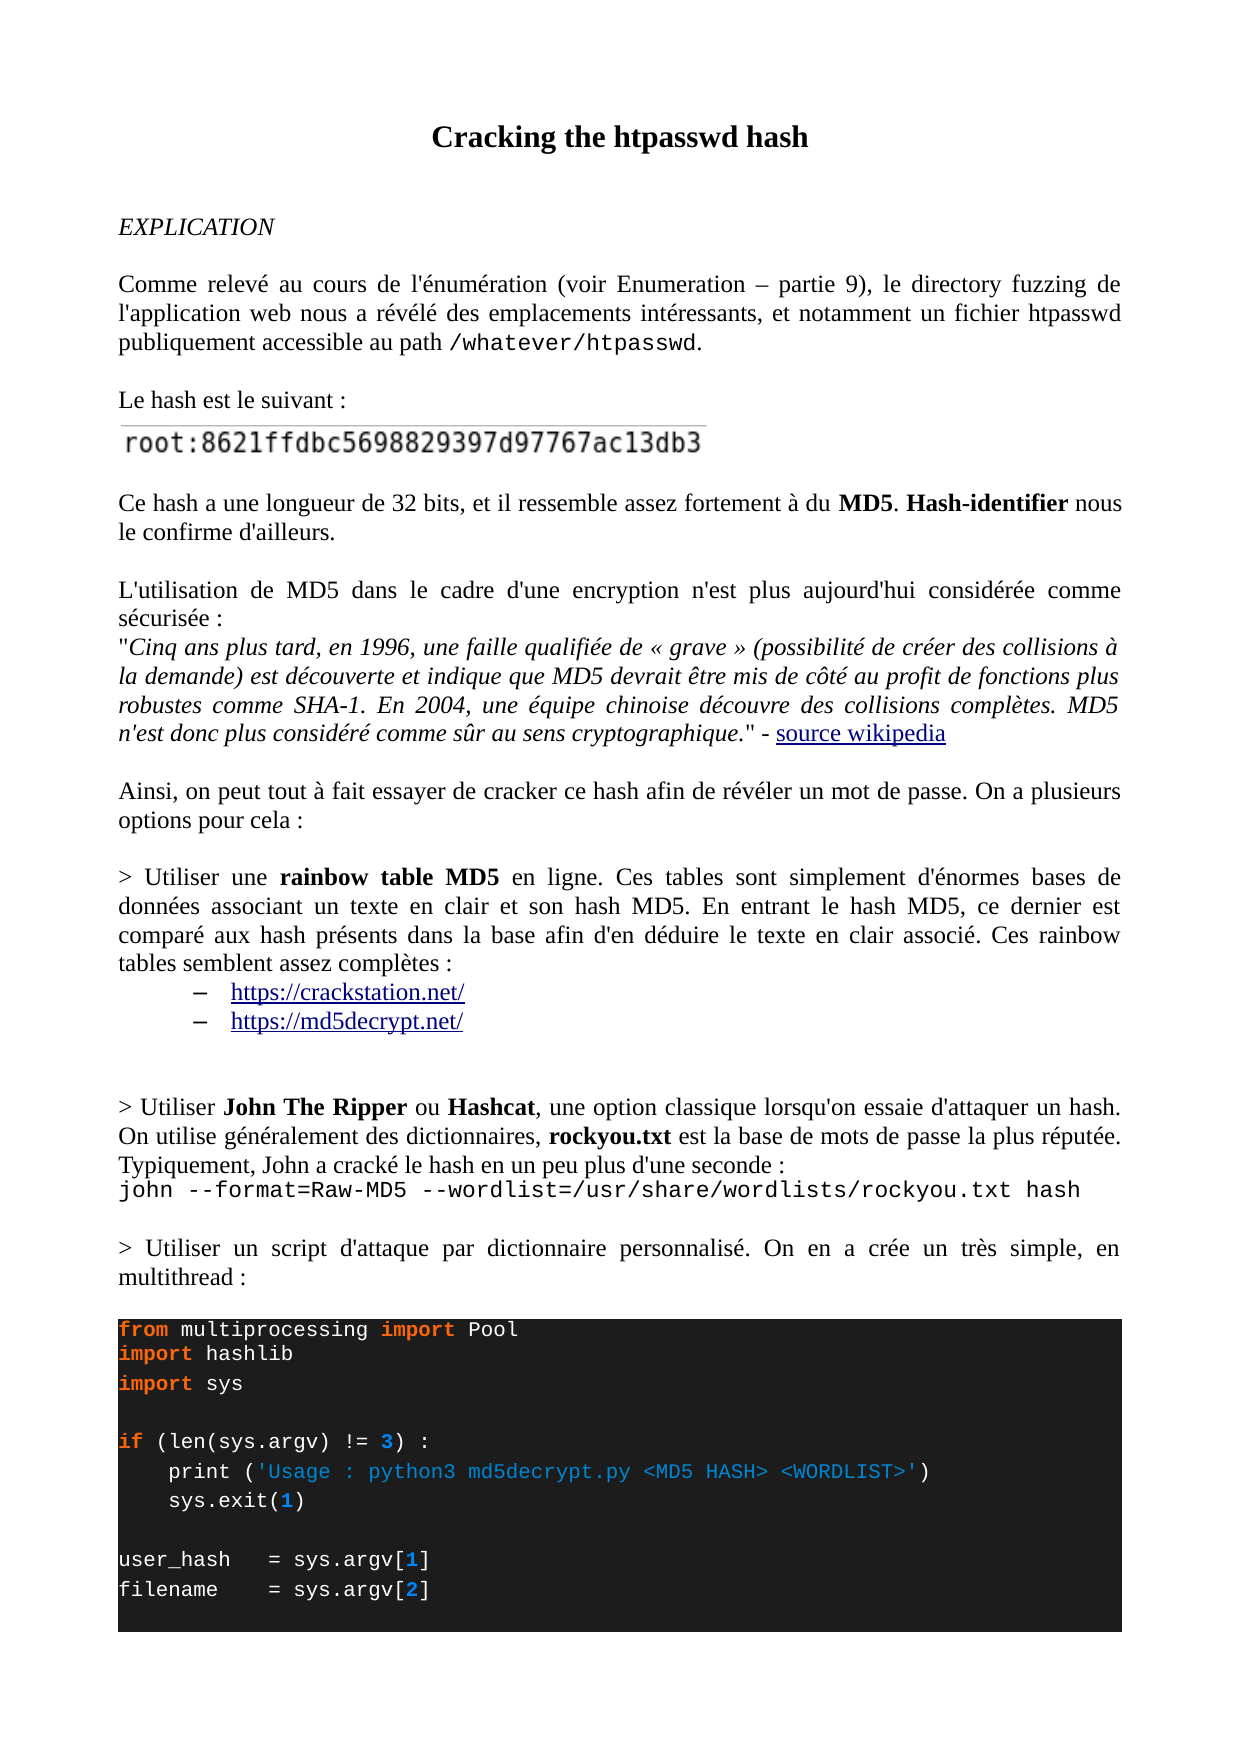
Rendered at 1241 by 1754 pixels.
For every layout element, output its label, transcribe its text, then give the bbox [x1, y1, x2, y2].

list https://md5decrypt.net/ [193, 1006, 1122, 1035]
text if (len(sys.argv) != 3) : [118, 1431, 1122, 1455]
text EXPLICATION [118, 212, 1122, 240]
text Cracking the htpasswd hash [118, 118, 1122, 154]
text Ainsi, on peut tout à fait essayer de cracker ce hash afin de révéler un mot de passe. On a plusieurs options pour cela : [118, 776, 1122, 833]
text > Utiliser une rainbow table MD5 en ligne. Ces tables sont simplement d'énormes bases de données associant un texte en clair et son hash MD5. En entrant le hash MD5, ce dernier est comparé aux hash présents dans la base afin d'en déduire le texte en clair associé. Ces rainbow tables semblent assez complètes : [118, 862, 1122, 977]
text john --format=Raw-MD5 --wordlist=/usr/share/wordlists/rockyou.txt hash [118, 1178, 1122, 1204]
text import sys [118, 1372, 1122, 1396]
text filename = sys.argv[2] [118, 1579, 1122, 1602]
text Ce hash a une longueur de 32 bits, et il ressemble assez fortement à du MD5. Hash-identifier nous le confirme d'ailleurs. [118, 488, 1122, 546]
text print ('Usage : python3 md5decrypt.py <MD5 HASH> <WORDLIST>') [118, 1461, 1122, 1484]
text Le hash est le suivant : [118, 386, 1122, 414]
text Comme relevé au cours de l'énumération (voir Enumeration – partie 9), le directory fuzzing de l'application web nous a révélé des emplacements intéressants, et notamment un fichier htpasswd publiquement accessible au path /whatever/htpasswd. [118, 269, 1122, 357]
text "Cinq ans plus tard, en 1996, une faille qualifiée de « grave » (possibilité de créer des collisions à la demande) est découverte et indique que MD5 devrait être mis de côté au profit de fonctions plus robustes comme SHA-1. En 2004, une équipe chinoise découvre des collisions complètes. MD5 n'est donc plus considéré comme sûr au sens cryptographique." - source wikipedia [118, 632, 1122, 747]
text from multiprocessing import Pool [118, 1319, 1122, 1343]
text sys.exit(1) [118, 1490, 1122, 1514]
text import hashlib [118, 1343, 1122, 1367]
text L'utilisation de MD5 dans le cadre d'une encryption n'est plus aujourd'hui considérée comme sécurisée : [118, 575, 1122, 632]
text > Utiliser John The Ripper ou Hashcat, une option classique lorsqu'on essaie d'attaquer un hash. On utilise généralement des dictionnaires, rockyou.txt est la base de mots de passe la plus réputée. Typiquement, John a cracké le hash en un peu plus d'une seconde : [118, 1092, 1122, 1178]
list https://crackstation.net/ [193, 977, 1122, 1006]
text > Utiliser un script d'attaque par dictionnaire personnalisé. On en a crée un très simple, en multithread : [118, 1233, 1122, 1291]
text user_hash = sys.argv[1] [118, 1549, 1122, 1573]
